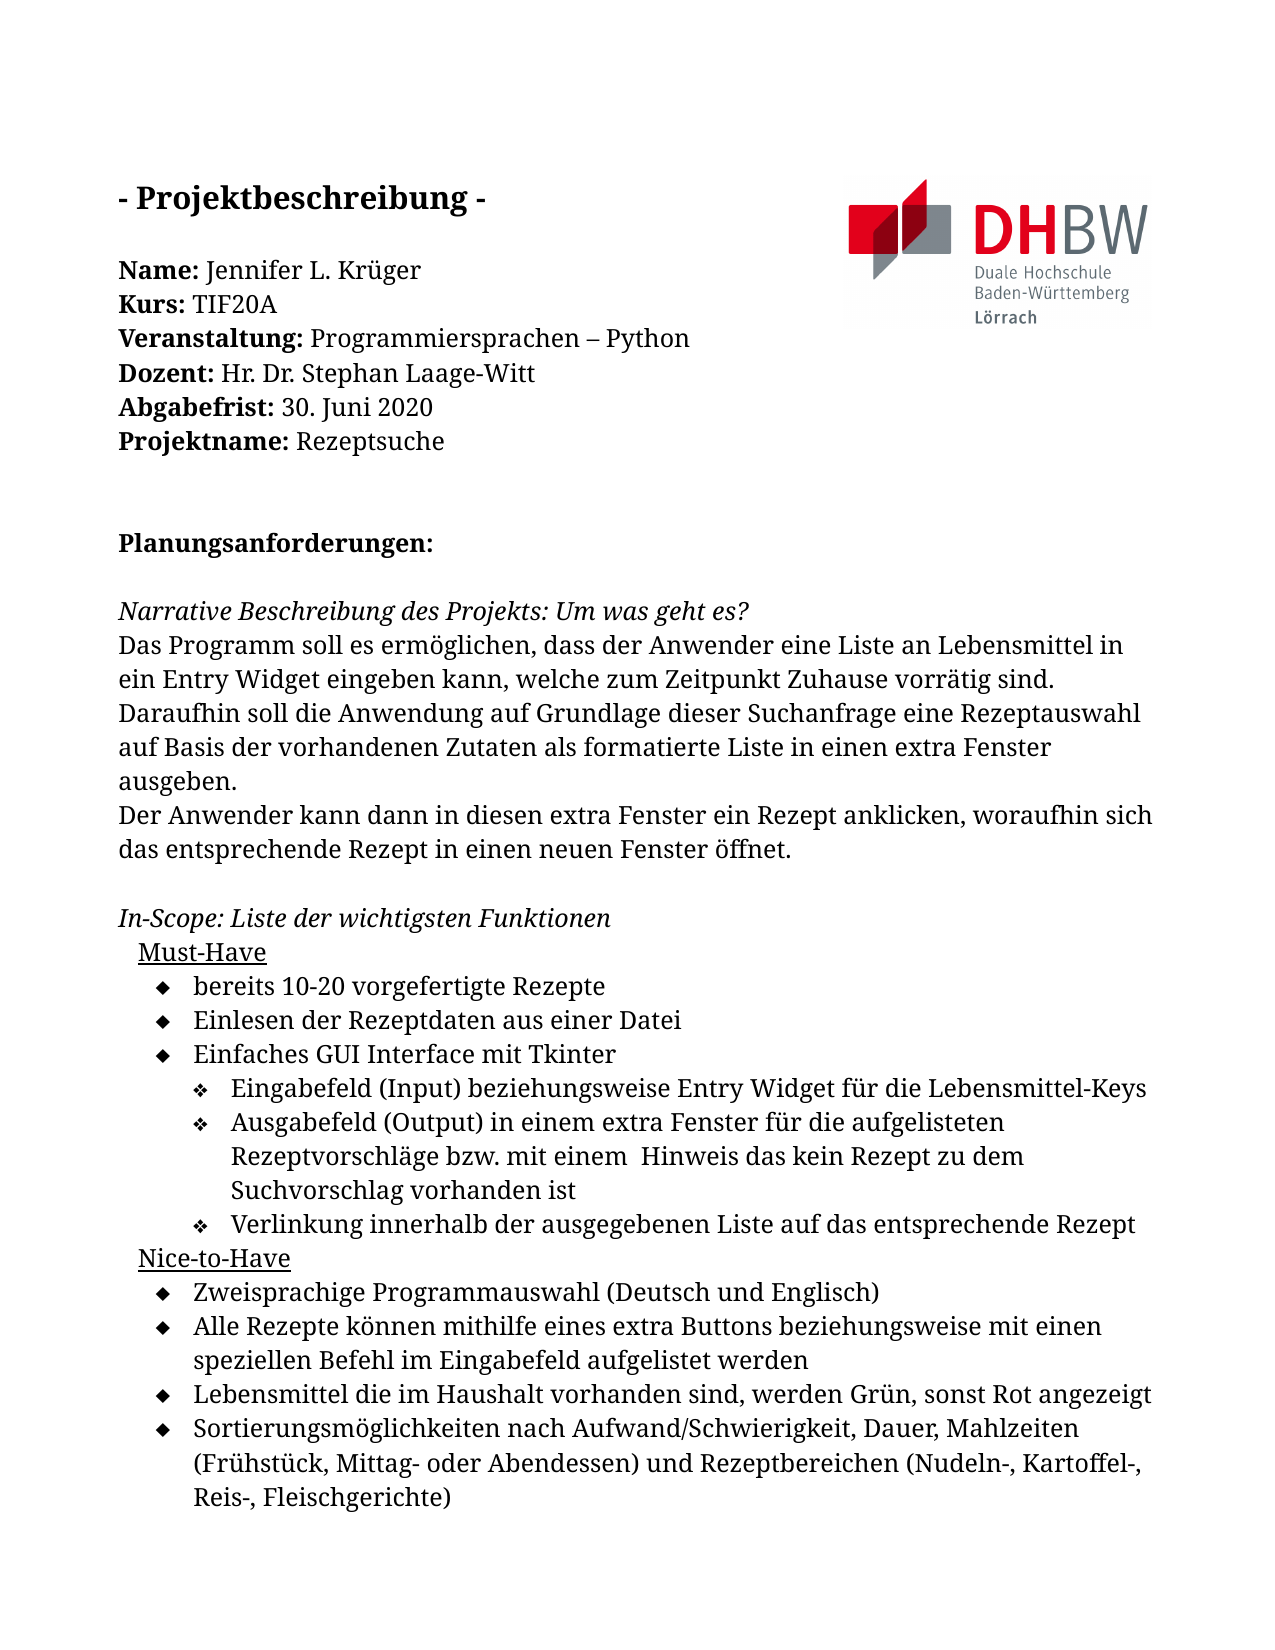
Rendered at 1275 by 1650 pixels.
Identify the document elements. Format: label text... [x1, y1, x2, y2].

list Sortierungsmöglichkeiten nach Aufwand/Schwierigkeit, Dauer, Mahlzeiten (Frühstück, Mittag- oder Abendessen) und Rezeptbereichen (Nudeln-, Kartoffel-, Reis-, Fleischgerichte) [156, 1411, 1157, 1513]
text Kurs: TIF20A [118, 287, 842, 321]
list Eingabefeld (Input) beziehungsweise Entry Widget für die Lebensmittel-Keys [193, 1071, 1157, 1104]
text Planungsanforderungen: [118, 526, 1157, 559]
list Ausgabefeld (Output) in einem extra Fenster für die aufgelisteten Rezeptvorschläge bzw. mit einem Hinweis das kein Rezept zu dem Suchvorschlag vorhanden ist [193, 1104, 1157, 1207]
text Dozent: Hr. Dr. Stephan Laage-Witt [118, 355, 1157, 389]
text Abgabefrist: 30. Juni 2020 [118, 389, 1157, 423]
text Narrative Beschreibung des Projekts: Um was geht es? [118, 594, 1157, 628]
text Das Programm soll es ermöglichen, dass der Anwender eine Liste an Lebensmittel in ein Entry Widget eingeben kann, welche zum Zeitpunkt Zuhause vorrätig sind. Daraufhin soll die Anwendung auf Grundlage dieser Suchanfrage eine Rezeptauswahl auf Basis der vorhandenen Zutaten als formatierte Liste in einen extra Fenster ausgeben. [118, 628, 1157, 798]
list Einlesen der Rezeptdaten aus einer Datei [156, 1002, 1157, 1036]
text Veranstaltung: Programmiersprachen – Python [118, 321, 1157, 355]
list Alle Rezepte können mithilfe eines extra Buttons beziehungsweise mit einen speziellen Befehl im Eingabefeld aufgelistet werden [156, 1309, 1157, 1377]
list Verlinkung innerhalb der ausgegebenen Liste auf das entsprechende Rezept [193, 1207, 1157, 1241]
list Lebensmittel die im Haushalt vorhanden sind, werden Grün, sonst Rot angezeigt [156, 1377, 1157, 1411]
text Der Anwender kann dann in diesen extra Fenster ein Rezept anklicken, woraufhin sich das entsprechende Rezept in einen neuen Fenster öffnet. [118, 798, 1157, 866]
picture [842, 175, 1153, 329]
text Must-Have [118, 934, 1157, 968]
text - Projektbeschreibung - [118, 176, 842, 219]
list Zweisprachige Programmauswahl (Deutsch und Englisch) [156, 1275, 1157, 1309]
text Name: Jennifer L. Krüger [118, 253, 842, 287]
text Nice-to-Have [118, 1241, 1157, 1275]
text Projektname: Rezeptsuche [118, 423, 1157, 457]
list bereits 10-20 vorgefertigte Rezepte [156, 968, 1157, 1002]
list Einfaches GUI Interface mit Tkinter [156, 1036, 1157, 1071]
text In-Scope: Liste der wichtigsten Funktionen [118, 900, 1157, 934]
